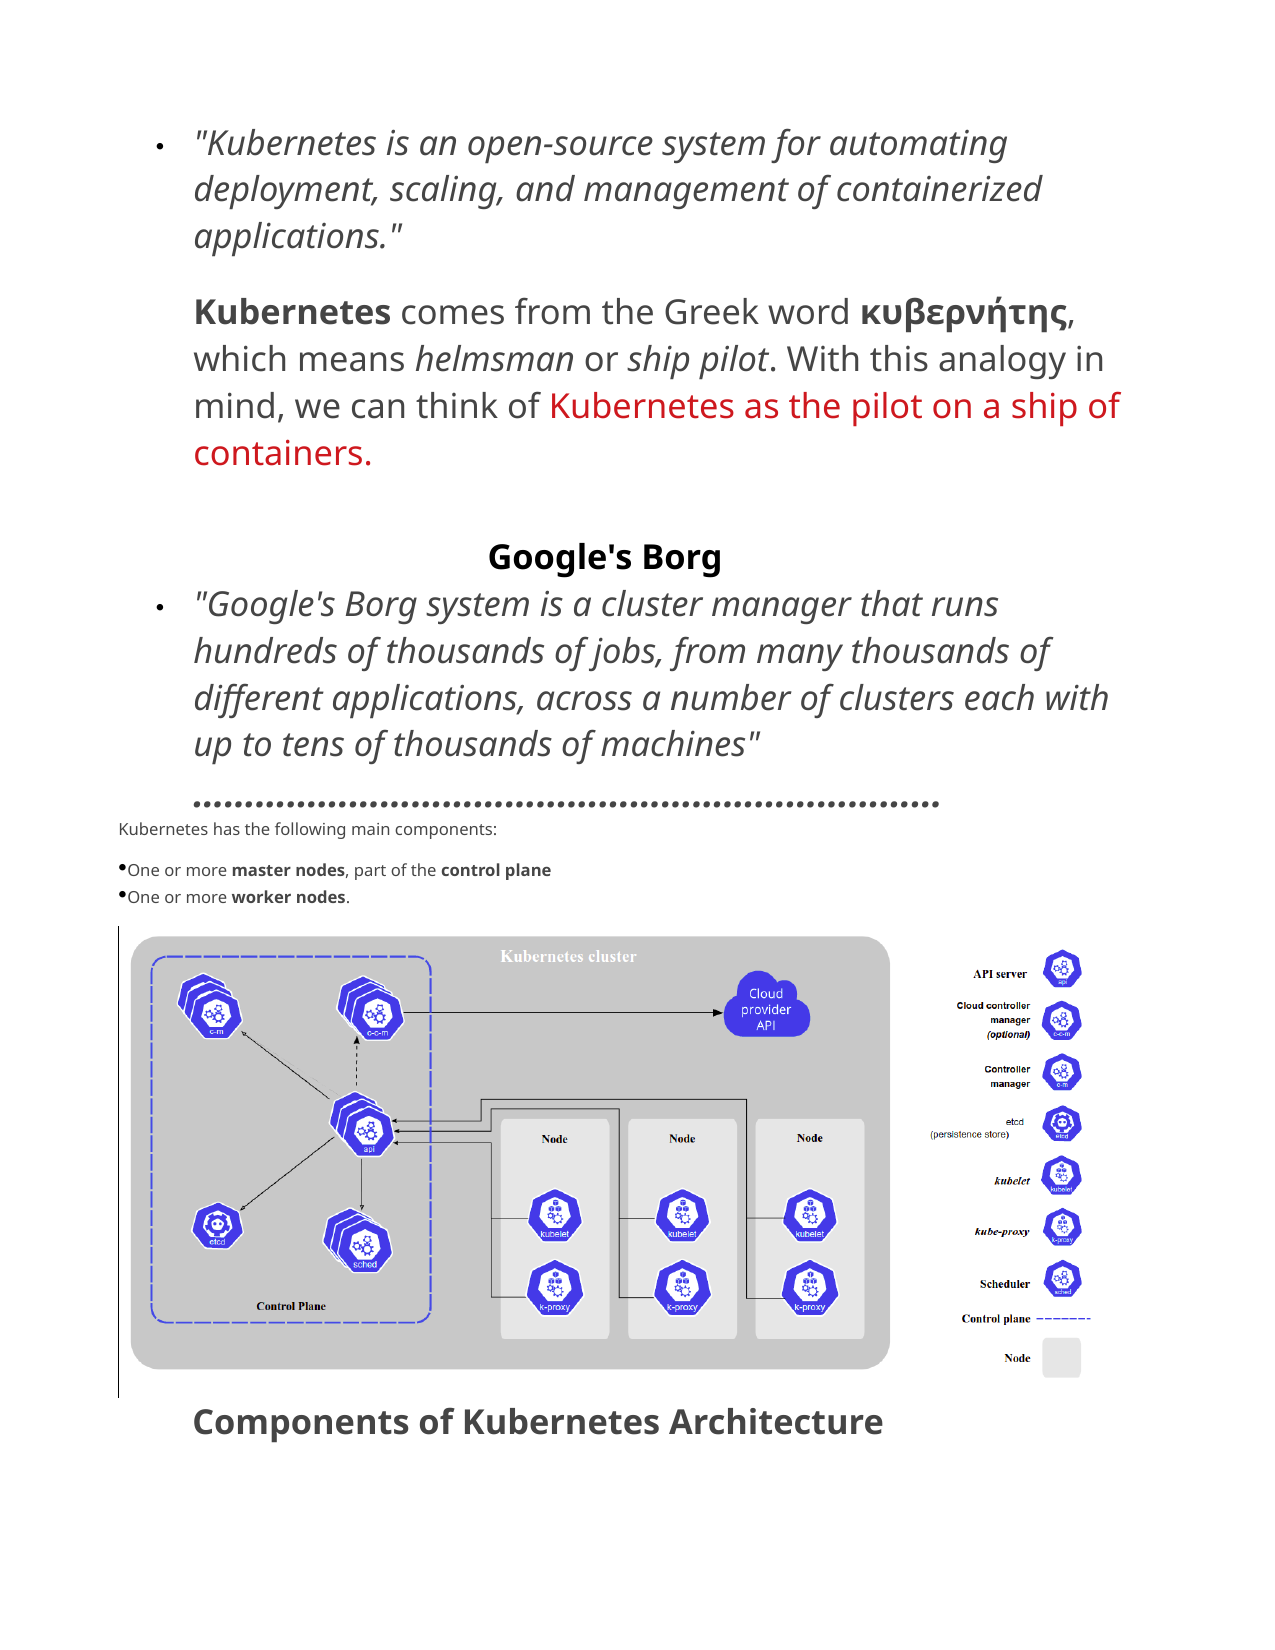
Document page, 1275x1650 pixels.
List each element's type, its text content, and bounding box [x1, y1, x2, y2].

text Google's Borg [118, 532, 1157, 579]
list One or more master nodes, part of the control plane [118, 858, 1157, 882]
text Components of Kubernetes Architecture [118, 1398, 1157, 1444]
text Kubernetes has the following main components: [118, 818, 1157, 841]
picture [118, 926, 1157, 1398]
list "Google's Borg system is a cluster manager that runs hundreds of thousands of jobs, from many thousands of different applications, across a number of clusters each with up to tens of thousands of machines" [156, 579, 1157, 767]
list "Kubernetes is an open-source system for automating deployment, scaling, and management of containerized applications." [156, 118, 1157, 259]
list ……………………………………………………………… [156, 767, 1157, 818]
list Kubernetes comes from the Greek word κυβερνήτης, which means helmsman or ship pilot. With this analogy in mind, we can think of Kubernetes as the pilot on a ship of containers. [156, 287, 1157, 475]
list One or more worker nodes. [118, 885, 1157, 908]
